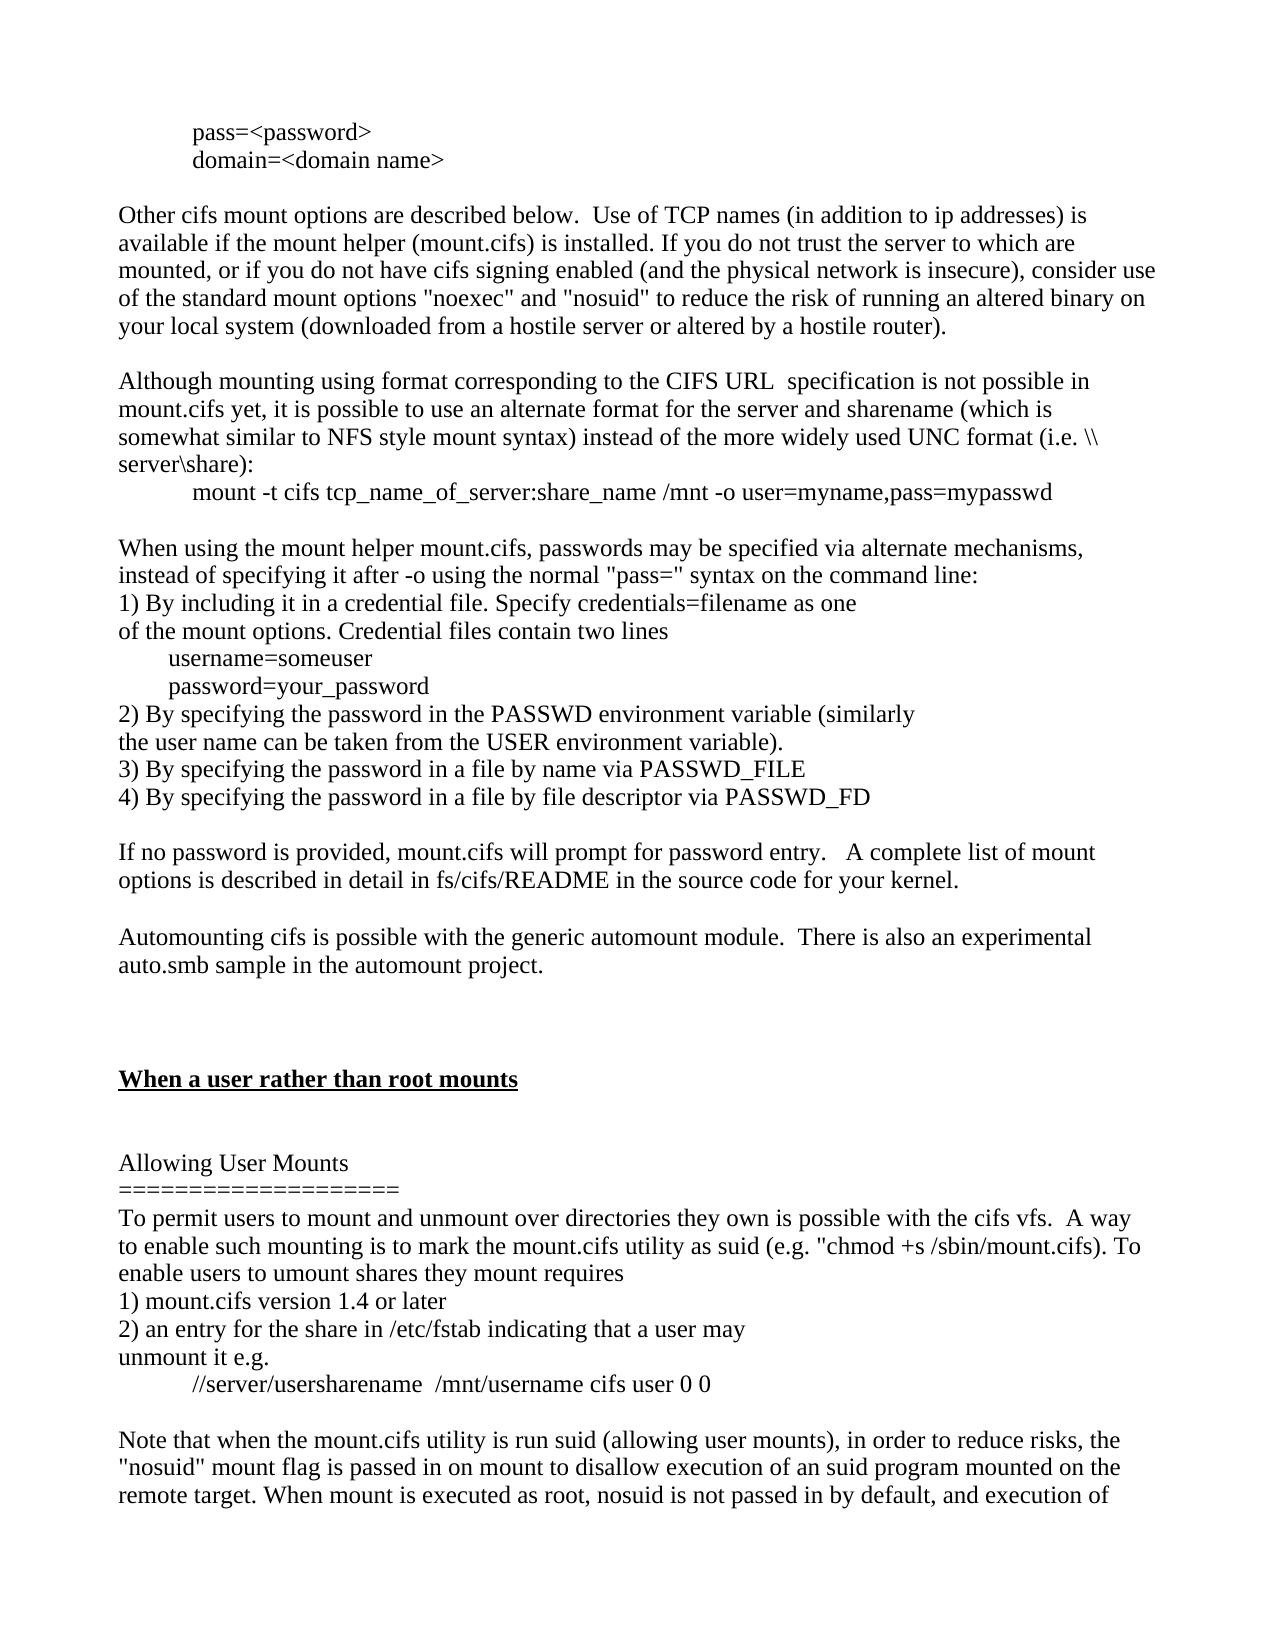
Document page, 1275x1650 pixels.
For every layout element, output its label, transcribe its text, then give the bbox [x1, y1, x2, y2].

text unmount it e.g. [118, 1343, 1157, 1370]
text If no password is provided, mount.cifs will prompt for password entry. A complete list of mount options is described in detail in fs/cifs/README in the source code for your kernel. [118, 838, 1157, 894]
text username=someuser [118, 644, 1157, 672]
text ==================== [118, 1176, 1157, 1204]
text 1) mount.cifs version 1.4 or later [118, 1287, 1157, 1315]
text 1) By including it in a credential file. Specify credentials=filename as one [118, 589, 1157, 617]
text pass=<password> [118, 118, 1157, 146]
text mount -t cifs tcp_name_of_server:share_name /mnt -o user=myname,pass=mypasswd [118, 478, 1157, 506]
text To permit users to mount and unmount over directories they own is possible with the cifs vfs. A way to enable such mounting is to mark the mount.cifs utility as suid (e.g. "chmod +s /sbin/mount.cifs). To enable users to umount shares they mount requires [118, 1204, 1157, 1287]
text 2) By specifying the password in the PASSWD environment variable (similarly [118, 700, 1157, 728]
text of the mount options. Credential files contain two lines [118, 617, 1157, 644]
text Allowing User Mounts [118, 1149, 1157, 1176]
text password=your_password [118, 672, 1157, 700]
text Automounting cifs is possible with the generic automount module. There is also an experimental auto.smb sample in the automount project. [118, 923, 1157, 979]
text When a user rather than root mounts [118, 1066, 1157, 1093]
text the user name can be taken from the USER environment variable). [118, 728, 1157, 755]
text domain=<domain name> [118, 146, 1157, 173]
text //server/usersharename /mnt/username cifs user 0 0 [118, 1370, 1157, 1398]
text 4) By specifying the password in a file by file descriptor via PASSWD_FD [118, 783, 1157, 811]
text Other cifs mount options are described below. Use of TCP names (in addition to ip addresses) is available if the mount helper (mount.cifs) is installed. If you do not trust the server to which are mounted, or if you do not have cifs signing enabled (and the physical network is insecure), consider use [118, 201, 1157, 284]
text of the standard mount options "noexec" and "nosuid" to reduce the risk of running an altered binary on your local system (downloaded from a hostile server or altered by a hostile router). [118, 284, 1157, 340]
text Note that when the mount.cifs utility is run suid (allowing user mounts), in order to reduce risks, the "nosuid" mount flag is passed in on mount to disallow execution of an suid program mounted on the remote target. When mount is executed as root, nosuid is not passed in by default, and execution of [118, 1426, 1157, 1509]
text When using the mount helper mount.cifs, passwords may be specified via alternate mechanisms, instead of specifying it after -o using the normal "pass=" syntax on the command line: [118, 534, 1157, 589]
text Although mounting using format corresponding to the CIFS URL specification is not possible in mount.cifs yet, it is possible to use an alternate format for the server and sharename (which is somewhat similar to NFS style mount syntax) instead of the more widely used UNC format (i.e. \\server\share): [118, 367, 1157, 478]
text 3) By specifying the password in a file by name via PASSWD_FILE [118, 755, 1157, 783]
text 2) an entry for the share in /etc/fstab indicating that a user may [118, 1315, 1157, 1343]
